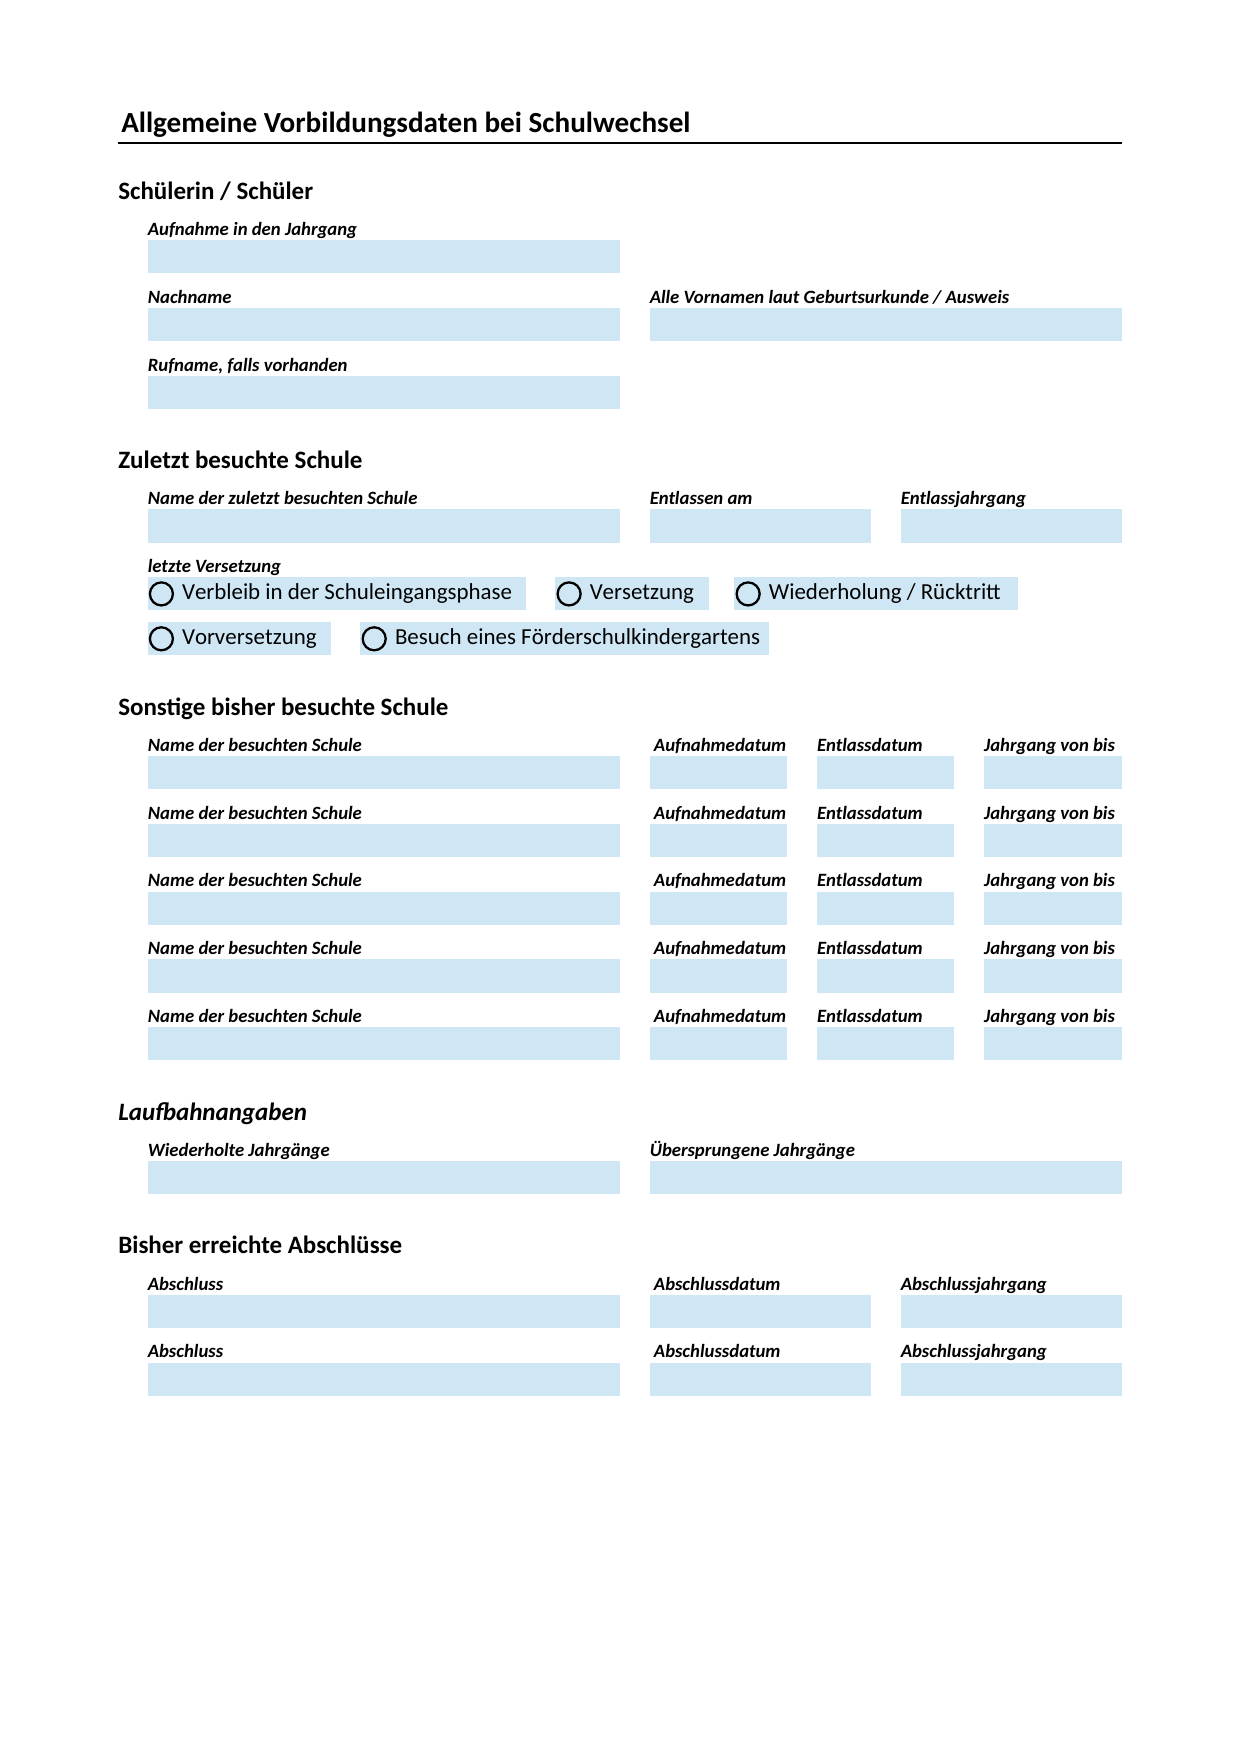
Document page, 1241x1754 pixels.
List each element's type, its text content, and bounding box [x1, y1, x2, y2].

text letzte Versetzung [118, 554, 1122, 577]
text Aufnahme in den Jahrgang [118, 217, 1122, 240]
text Allgemeine Vorbildungsdaten bei Schulwechsel [118, 101, 1122, 142]
text Schülerin / Schüler [118, 175, 1122, 205]
text Name der besuchten Schule Aufnahmedatum Entlassdatum Jahrgang von bis [118, 869, 1122, 892]
text Nachname Alle Vornamen laut Geburtsurkunde / Ausweis [118, 285, 1122, 308]
text Abschluss Abschlussdatum Abschlussjahrgang [118, 1339, 1122, 1362]
text Laufbahnangaben [118, 1096, 1122, 1126]
text Name der besuchten Schule Aufnahmedatum Entlassdatum Jahrgang von bis [118, 733, 1122, 756]
text Name der besuchten Schule Aufnahmedatum Entlassdatum Jahrgang von bis [118, 936, 1122, 959]
text Abschluss Abschlussdatum Abschlussjahrgang [118, 1272, 1122, 1295]
text Name der besuchten Schule Aufnahmedatum Entlassdatum Jahrgang von bis [118, 801, 1122, 824]
text Sonstige bisher besuchte Schule [118, 691, 1122, 721]
text Wiederholte Jahrgänge Übersprungene Jahrgänge [118, 1138, 1122, 1161]
text Name der zuletzt besuchten Schule Entlassen am Entlassjahrgang [118, 487, 1122, 509]
text Zuletzt besuchte Schule [118, 444, 1122, 475]
text Rufname, falls vorhanden [118, 353, 1122, 376]
text Name der besuchten Schule Aufnahmedatum Entlassdatum Jahrgang von bis [118, 1004, 1122, 1027]
text Bisher erreichte Abschlüsse [118, 1229, 1122, 1260]
